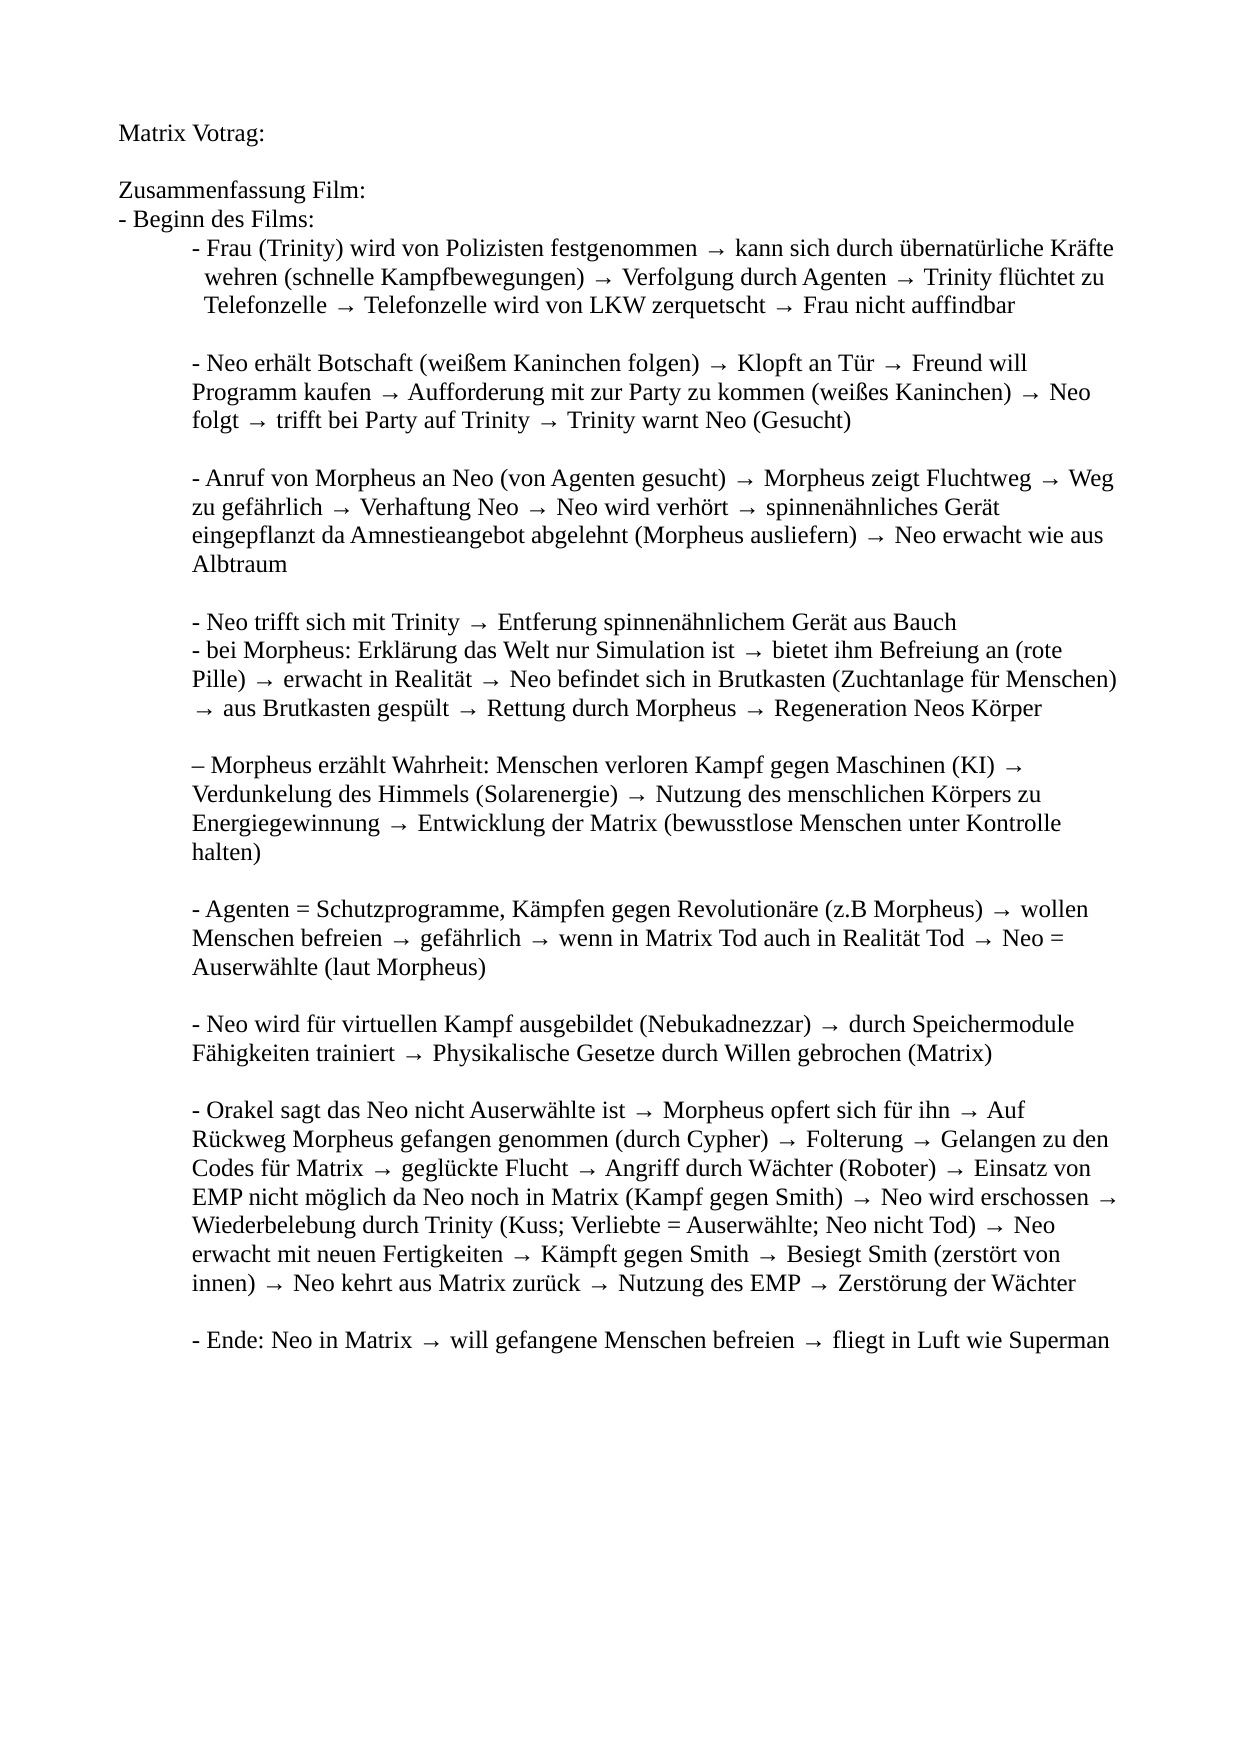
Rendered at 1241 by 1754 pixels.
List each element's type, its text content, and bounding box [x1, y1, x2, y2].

text Telefonzelle → Telefonzelle wird von LKW zerquetscht → Frau nicht auffindbar [118, 291, 1122, 319]
text - bei Morpheus: Erklärung das Welt nur Simulation ist → bietet ihm Befreiung an (rote Pille) → erwacht in Realität → Neo befindet sich in Brutkasten (Zuchtanlage für Menschen) → aus Brutkasten gespült → Rettung durch Morpheus → Regeneration Neos Körper [118, 636, 1122, 722]
text - Ende: Neo in Matrix → will gefangene Menschen befreien → fliegt in Luft wie Superman [118, 1326, 1122, 1354]
text - Beginn des Films: [118, 204, 1122, 233]
text Zusammenfassung Film: [118, 176, 1122, 204]
text - Anruf von Morpheus an Neo (von Agenten gesucht) → Morpheus zeigt Fluchtweg → Weg zu gefährlich → Verhaftung Neo → Neo wird verhört → spinnenähnliches Gerät eingepflanzt da Amnestieangebot abgelehnt (Morpheus ausliefern) → Neo erwacht wie aus Albtraum [118, 463, 1122, 578]
text - Frau (Trinity) wird von Polizisten festgenommen → kann sich durch übernatürliche Kräfte [118, 233, 1122, 262]
text - Agenten = Schutzprogramme, Kämpfen gegen Revolutionäre (z.B Morpheus) → wollen Menschen befreien → gefährlich → wenn in Matrix Tod auch in Realität Tod → Neo = Auserwählte (laut Morpheus) [118, 894, 1122, 981]
text – Morpheus erzählt Wahrheit: Menschen verloren Kampf gegen Maschinen (KI) → Verdunkelung des Himmels (Solarenergie) → Nutzung des menschlichen Körpers zu Energiegewinnung → Entwicklung der Matrix (bewusstlose Menschen unter Kontrolle halten) [118, 751, 1122, 866]
text wehren (schnelle Kampfbewegungen) → Verfolgung durch Agenten → Trinity flüchtet zu [118, 262, 1122, 291]
text - Neo wird für virtuellen Kampf ausgebildet (Nebukadnezzar) → durch Speichermodule Fähigkeiten trainiert → Physikalische Gesetze durch Willen gebrochen (Matrix) [118, 1009, 1122, 1067]
text Matrix Votrag: [118, 118, 1122, 147]
text - Neo erhält Botschaft (weißem Kaninchen folgen) → Klopft an Tür → Freund will Programm kaufen → Aufforderung mit zur Party zu kommen (weißes Kaninchen) → Neo folgt → trifft bei Party auf Trinity → Trinity warnt Neo (Gesucht) [118, 348, 1122, 434]
text - Orakel sagt das Neo nicht Auserwählte ist → Morpheus opfert sich für ihn → Auf Rückweg Morpheus gefangen genommen (durch Cypher) → Folterung → Gelangen zu den Codes für Matrix → geglückte Flucht → Angriff durch Wächter (Roboter) → Einsatz von EMP nicht möglich da Neo noch in Matrix (Kampf gegen Smith) → Neo wird erschossen → Wiederbelebung durch Trinity (Kuss; Verliebte = Auserwählte; Neo nicht Tod) → Neo erwacht mit neuen Fertigkeiten → Kämpft gegen Smith → Besiegt Smith (zerstört von innen) → Neo kehrt aus Matrix zurück → Nutzung des EMP → Zerstörung der Wächter [118, 1096, 1122, 1297]
text - Neo trifft sich mit Trinity → Entferung spinnenähnlichem Gerät aus Bauch [118, 607, 1122, 636]
